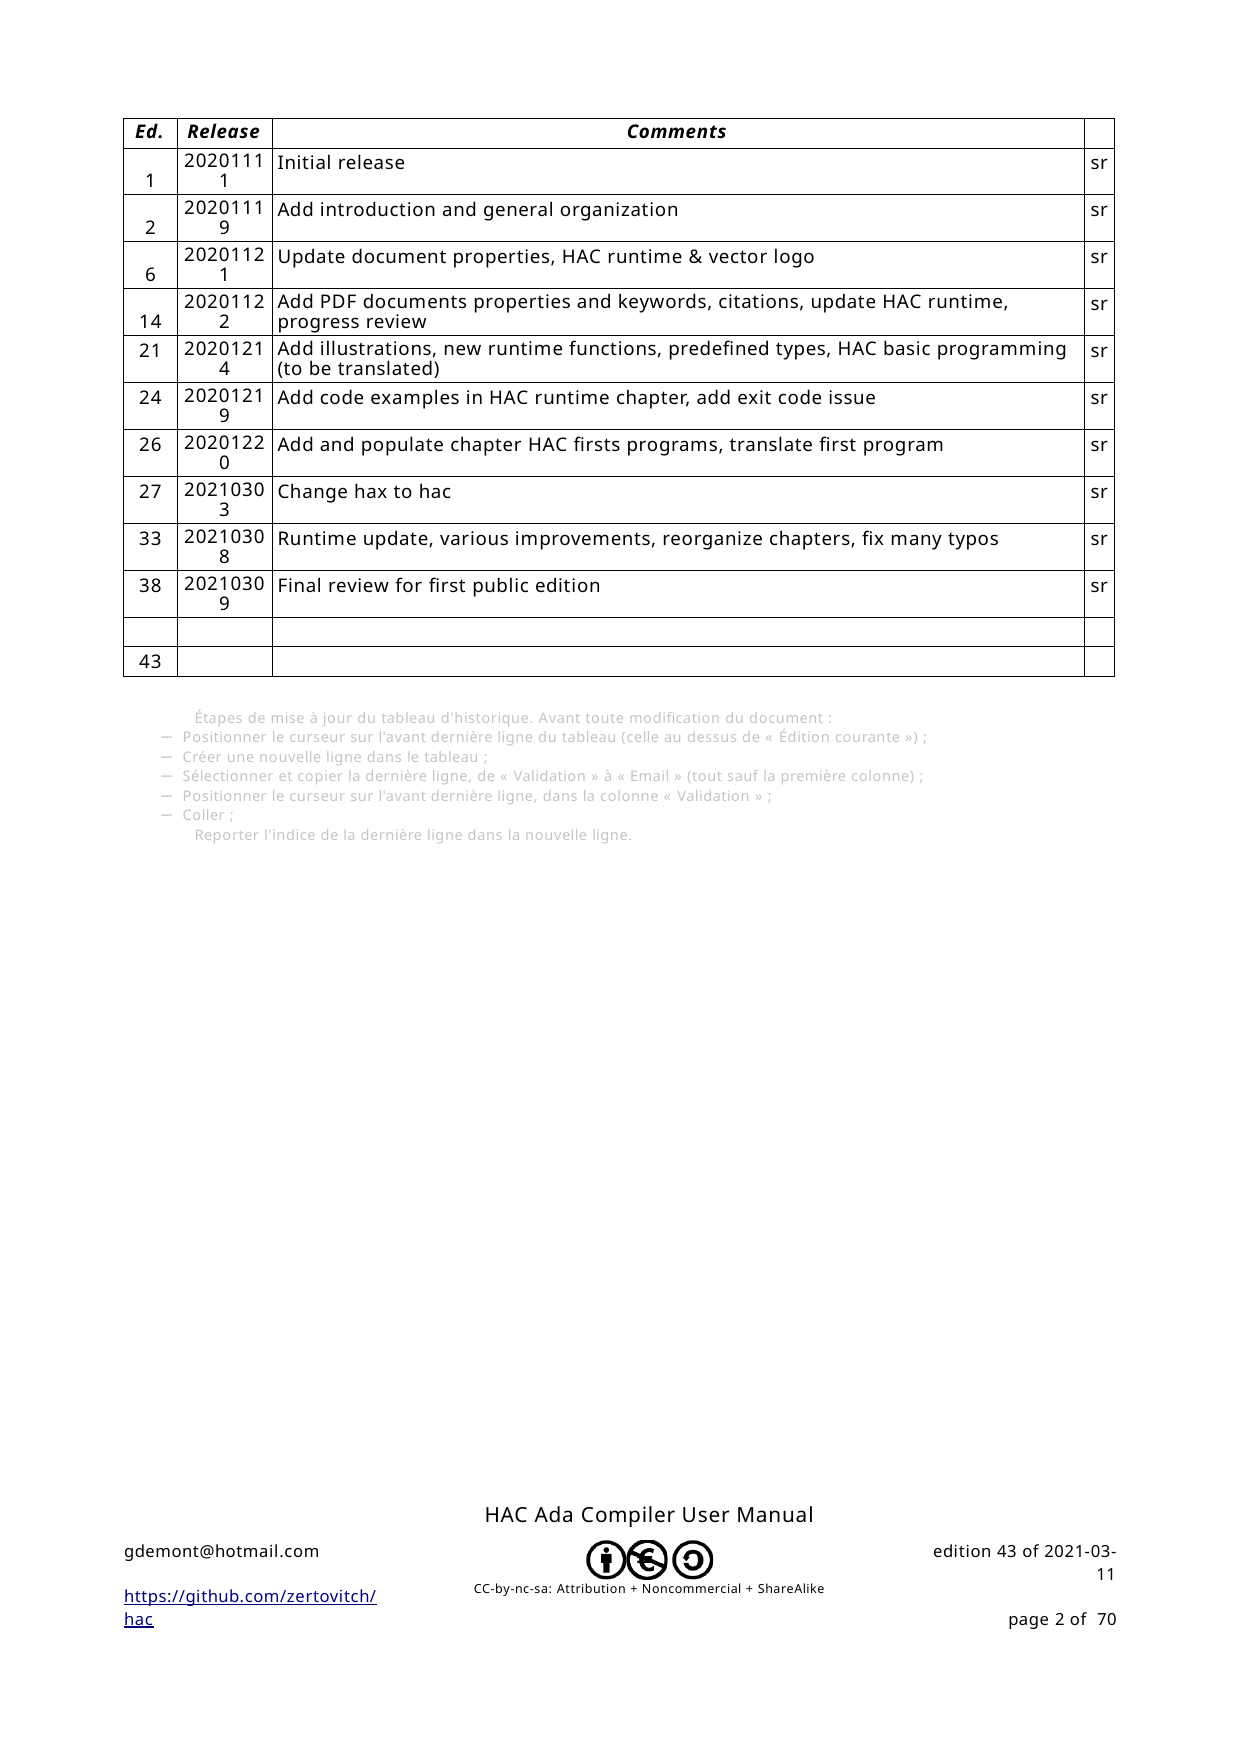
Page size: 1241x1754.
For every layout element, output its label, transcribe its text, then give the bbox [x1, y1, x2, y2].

table_header Ed. [124, 119, 177, 147]
table_cell 43 [124, 647, 177, 676]
table_cell [178, 618, 272, 646]
table_cell Add PDF documents properties and keywords, citations, update HAC runtime, progress review [273, 289, 1084, 335]
text Étapes de mise à jour du tableau d'historique. Avant toute modification du document : [194, 708, 1117, 727]
table_cell [124, 618, 177, 646]
table_cell 20201214 [178, 336, 272, 382]
table_cell Runtime update, various improvements, reorganize chapters, fix many typos [273, 524, 1084, 570]
table_cell Add illustrations, new runtime functions, predefined types, HAC basic programming (to be translated) [273, 336, 1084, 382]
table_cell sr [1085, 383, 1114, 429]
table_cell 20201122 [178, 289, 272, 335]
table_cell 6 [124, 242, 177, 288]
list Créer une nouvelle ligne dans le tableau ; [161, 747, 1117, 766]
table_cell sr [1085, 336, 1114, 382]
table_cell [273, 647, 1084, 676]
table_cell [273, 618, 1084, 646]
table_cell sr [1085, 242, 1114, 288]
table_cell sr [1085, 477, 1114, 523]
table_header Release [178, 119, 272, 147]
table_cell 27 [124, 477, 177, 523]
table_cell Final review for first public edition [273, 571, 1084, 617]
text Reporter l'indice de la dernière ligne dans la nouvelle ligne. [194, 825, 1117, 844]
table_cell 20201111 [178, 149, 272, 194]
table_cell 20201121 [178, 242, 272, 288]
table_cell sr [1085, 571, 1114, 617]
table_cell sr [1085, 149, 1114, 194]
table_cell sr [1085, 289, 1114, 335]
table_cell Add introduction and general organization [273, 195, 1084, 241]
table_cell 1 [124, 149, 177, 194]
picture [672, 1540, 714, 1580]
table_cell 20201219 [178, 383, 272, 429]
table_cell 20210303 [178, 477, 272, 523]
table_cell [1085, 647, 1114, 676]
table_cell [178, 647, 272, 676]
table_header Comments [273, 119, 1084, 147]
table_header [1085, 119, 1114, 147]
table_cell Initial release [273, 149, 1084, 194]
list Positionner le curseur sur l'avant dernière ligne, dans la colonne « Validation » ; [161, 786, 1117, 805]
table_cell Add code examples in HAC runtime chapter, add exit code issue [273, 383, 1084, 429]
table_cell 33 [124, 524, 177, 570]
table_cell sr [1085, 430, 1114, 476]
table_cell sr [1085, 195, 1114, 241]
list Sélectionner et copier la dernière ligne, de « Validation » à « Email » (tout sauf la première colonne) ; [161, 766, 1117, 786]
table_cell 38 [124, 571, 177, 617]
table_cell 26 [124, 430, 177, 476]
table_cell 20201119 [178, 195, 272, 241]
picture [585, 1540, 668, 1580]
table_cell Update document properties, HAC runtime & vector logo [273, 242, 1084, 288]
table_cell Add and populate chapter HAC firsts programs, translate first program [273, 430, 1084, 476]
table_cell 14 [124, 289, 177, 335]
list Coller ; [161, 805, 1117, 825]
table_cell sr [1085, 524, 1114, 570]
table_cell [1085, 618, 1114, 646]
list Positionner le curseur sur l'avant dernière ligne du tableau (celle au dessus de « Édition courante ») ; [161, 727, 1117, 747]
table_cell 24 [124, 383, 177, 429]
table_cell 20210308 [178, 524, 272, 570]
table_cell Change hax to hac [273, 477, 1084, 523]
table_cell 20210309 [178, 571, 272, 617]
table_cell 2 [124, 195, 177, 241]
table_cell 21 [124, 336, 177, 382]
table_cell 20201220 [178, 430, 272, 476]
